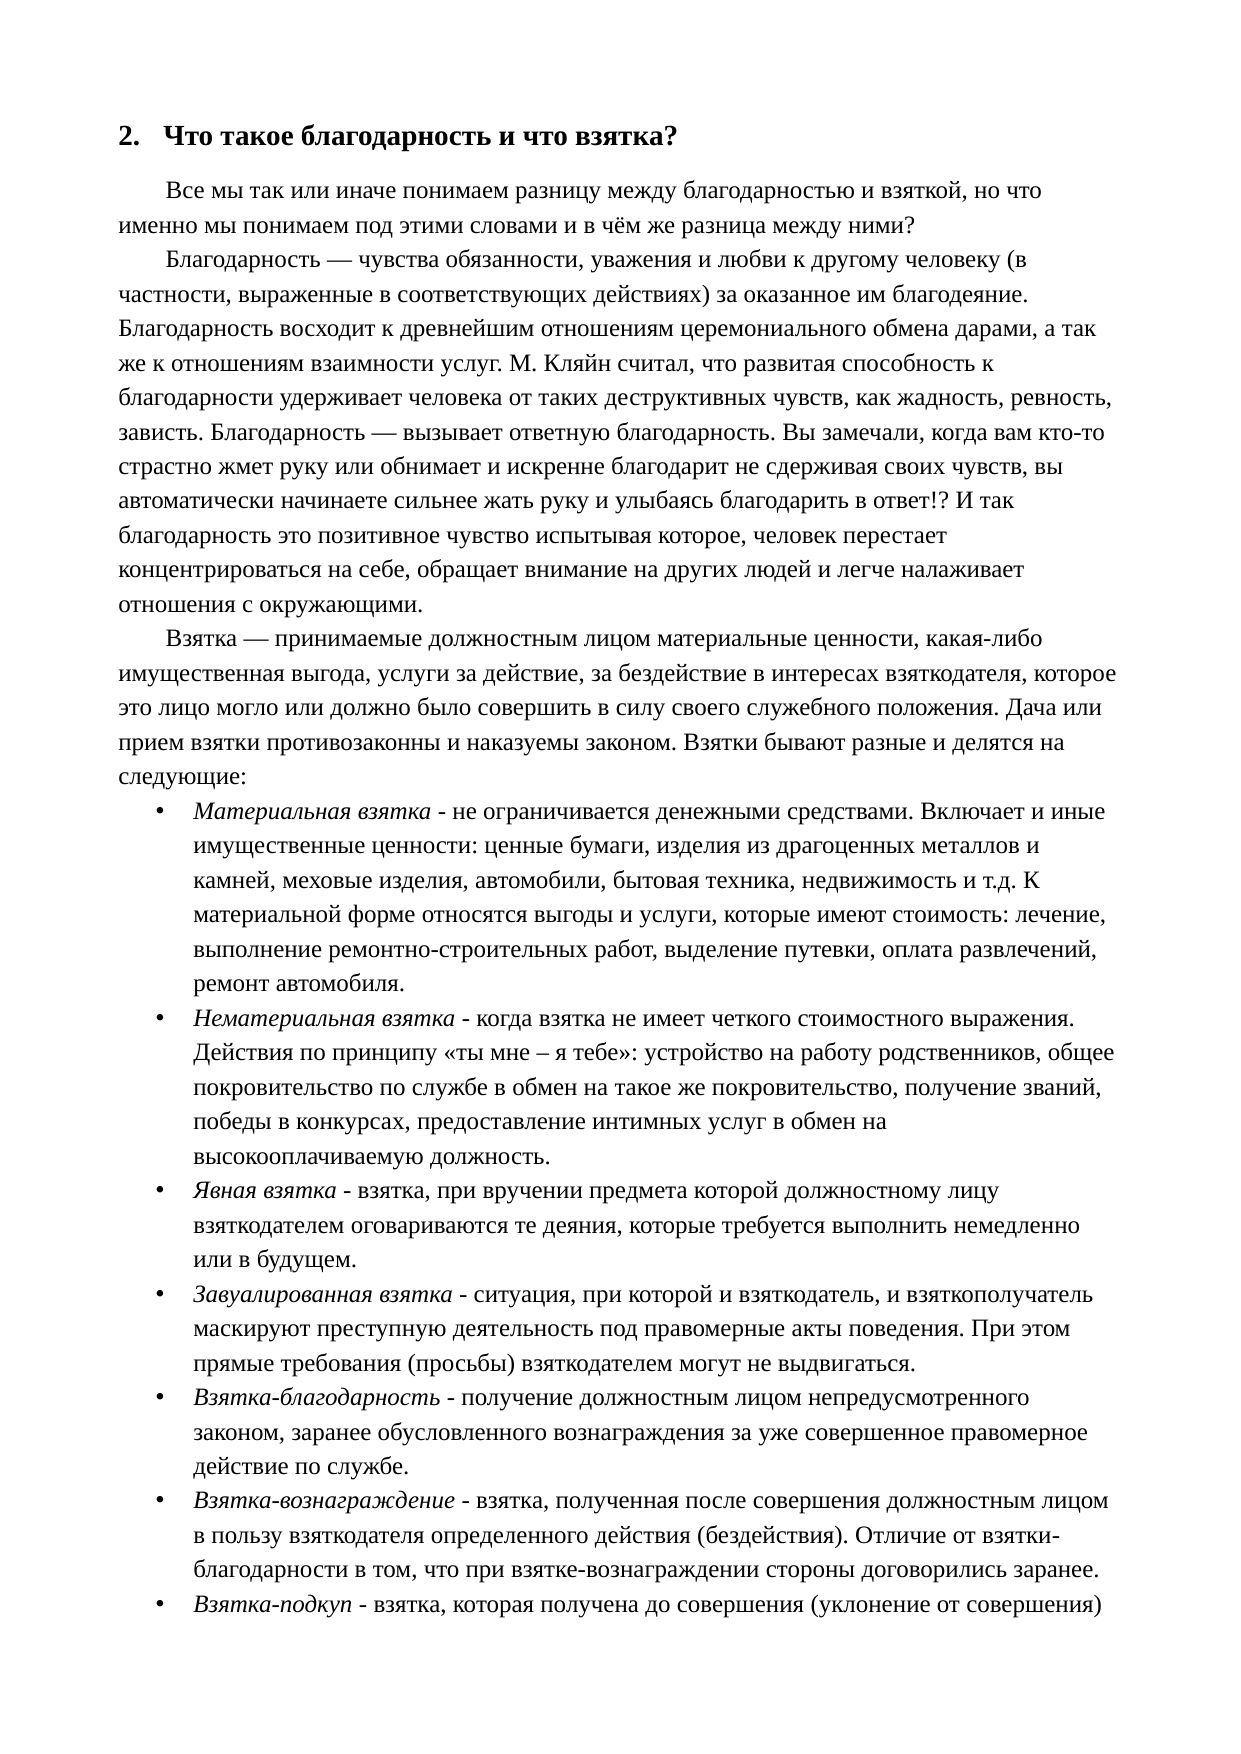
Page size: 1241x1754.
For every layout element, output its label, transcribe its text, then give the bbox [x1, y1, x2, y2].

text Благодарность — чувства обязанности, уважения и любви к другому человеку (в частности, выраженные в соответствующих действиях) за оказанное им благодеяние. Благодарность восходит к древнейшим отношениям церемониального обмена дарами, а так же к отношениям взаимности услуг. М. Кляйн считал, что развитая способность к благодарности удерживает человека от таких деструктивных чувств, как жадность, ревность, зависть. Благодарность — вызывает ответную благодарность. Вы замечали, когда вам кто-то страстно жмет руку или обнимает и искренне благодарит не сдерживая своих чувств, вы автоматически начинаете сильнее жать руку и улыбаясь благодарить в ответ!? И так благодарность это позитивное чувство испытывая которое, человек перестает концентрироваться на себе, обращает внимание на других людей и легче налаживает отношения с окружающими. [118, 244, 1122, 618]
text Все мы так или иначе понимаем разницу между благодарностью и взяткой, но что именно мы понимаем под этими словами и в чём же разница между ними? [118, 175, 1122, 238]
list Нематериальная взятка - когда взятка не имеет четкого стоимостного выражения. Действия по принципу «ты мне – я тебе»: устройство на работу родственников, общее покровительство по службе в обмен на такое же покровительство, получение званий, победы в конкурсах, предоставление интимных услуг в обмен на высокооплачиваемую должность. [156, 1003, 1122, 1169]
list Взятка-вознаграждение - взятка, полученная после совершения должностным лицом в пользу взяткодателя определенного действия (бездействия). Отличие от взятки-благодарности в том, что при взятке-вознаграждении стороны договорились заранее. [156, 1486, 1122, 1583]
list Материальная взятка - не ограничивается денежными средствами. Включает и иные имущественные ценности: ценные бумаги, изделия из драгоценных металлов и камней, меховые изделия, автомобили, бытовая техника, недвижимость и т.д. К материальной форме относятся выгоды и услуги, которые имеют стоимость: лечение, выполнение ремонтно-строительных работ, выделение путевки, оплата развлечений, ремонт автомобиля. [156, 796, 1122, 997]
list Взятка-благодарность - получение должностным лицом непредусмотренного законом, заранее обусловленного вознаграждения за уже совершенное правомерное действие по службе. [156, 1382, 1122, 1480]
list Взятка-подкуп - взятка, которая получена до совершения (уклонение от совершения) [156, 1589, 1122, 1618]
subtitle Что такое благодарность и что взятка? [118, 118, 1122, 152]
list Явная взятка - взятка, при вручении предмета которой должностному лицу взяткодателем оговариваются те деяния, которые требуется выполнить немедленно или в будущем. [156, 1175, 1122, 1273]
text Взятка — принимаемые должностным лицом материальные ценности, какая-либо имущественная выгода, услуги за действие, за бездействие в интересах взяткодателя, которое это лицо могло или должно было совершить в силу своего служебного положения. Дача или прием взятки противозаконны и наказуемы законом. Взятки бывают разные и делятся на следующие: [118, 623, 1122, 790]
list Завуалированная взятка - ситуация, при которой и взяткодатель, и взяткополучатель маскируют преступную деятельность под правомерные акты поведения. При этом прямые требования (просьбы) взяткодателем могут не выдвигаться. [156, 1279, 1122, 1376]
